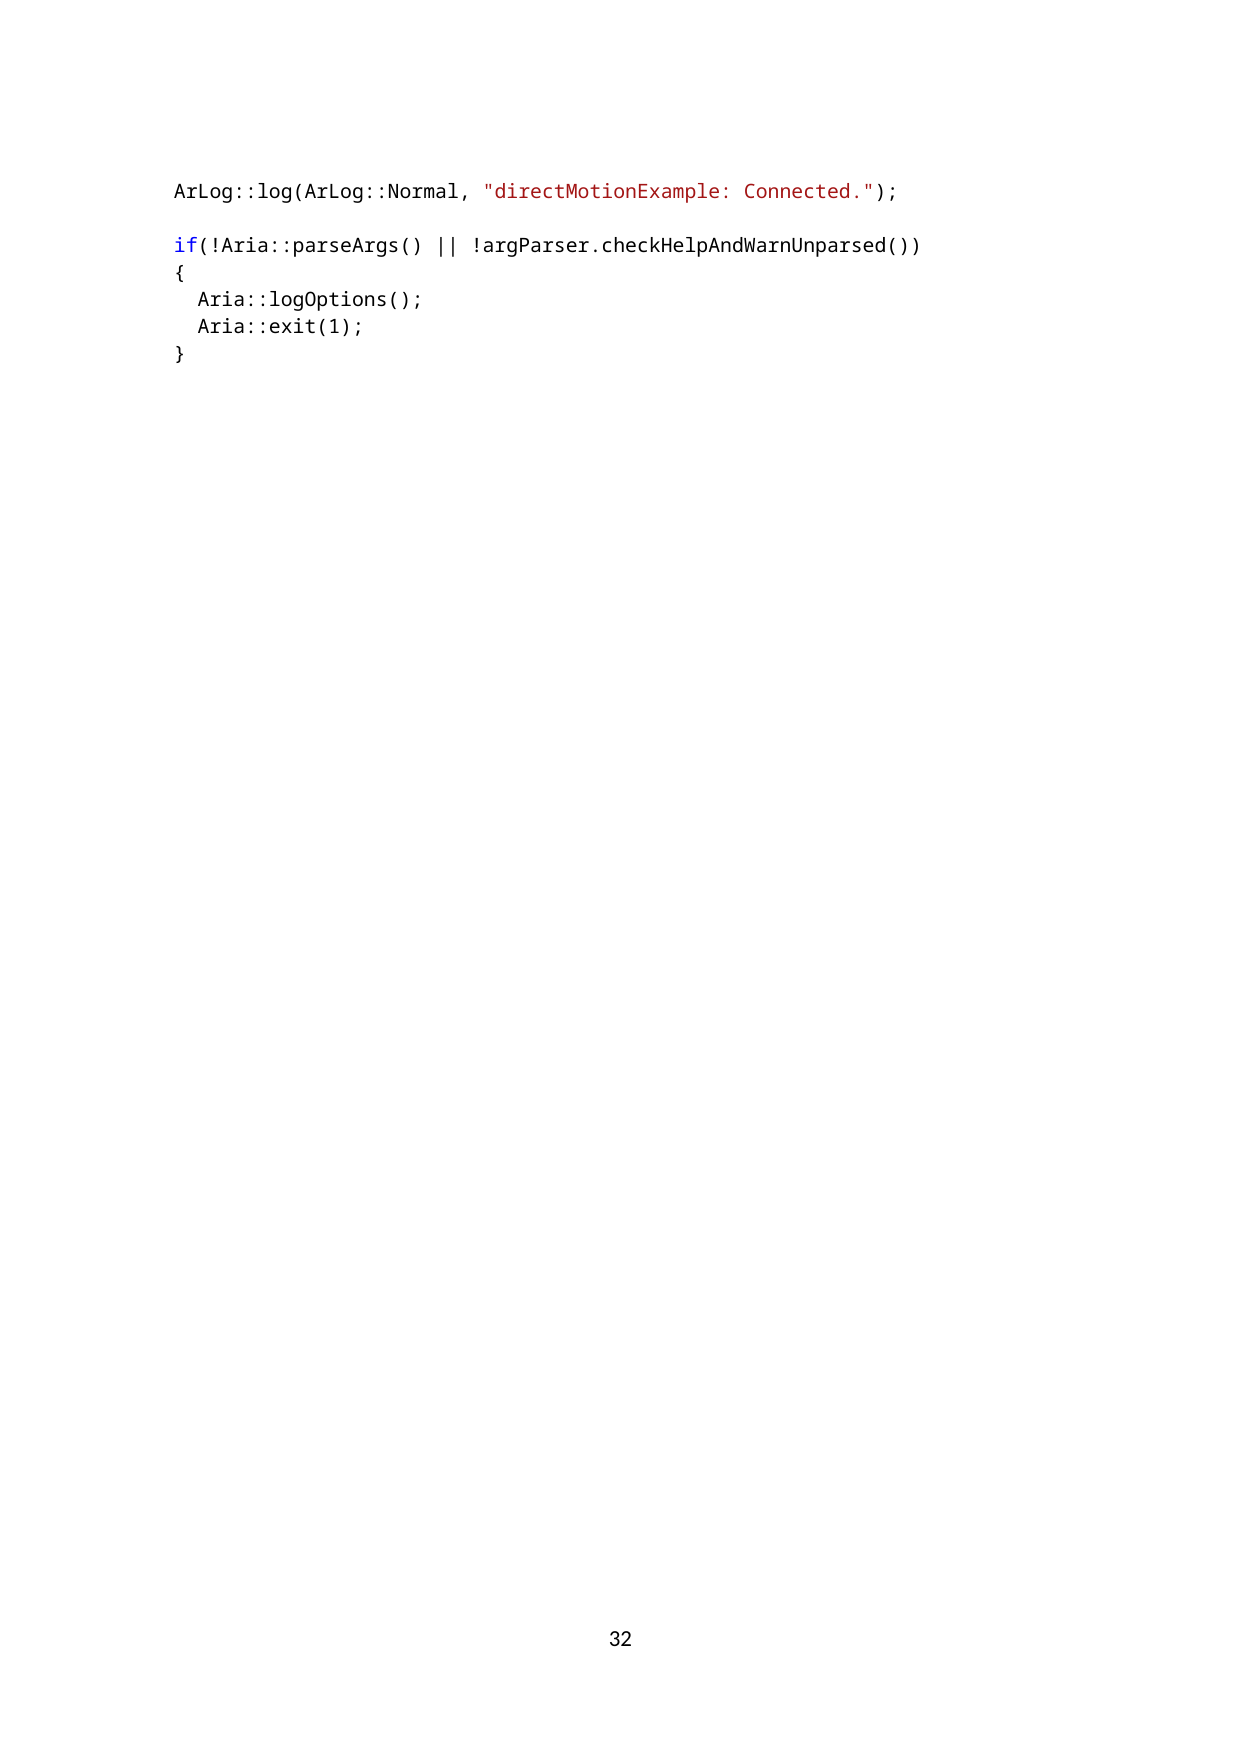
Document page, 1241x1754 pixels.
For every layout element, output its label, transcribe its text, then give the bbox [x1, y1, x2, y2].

text Aria::logOptions(); [150, 285, 1090, 312]
text ArLog::log(ArLog::Normal, "directMotionExample: Connected."); [150, 177, 1090, 204]
text Aria::exit(1); [150, 312, 1090, 339]
text if(!Aria::parseArgs() || !argParser.checkHelpAndWarnUnparsed()) [150, 231, 1090, 258]
text { [150, 258, 1090, 285]
text } [150, 339, 1090, 366]
